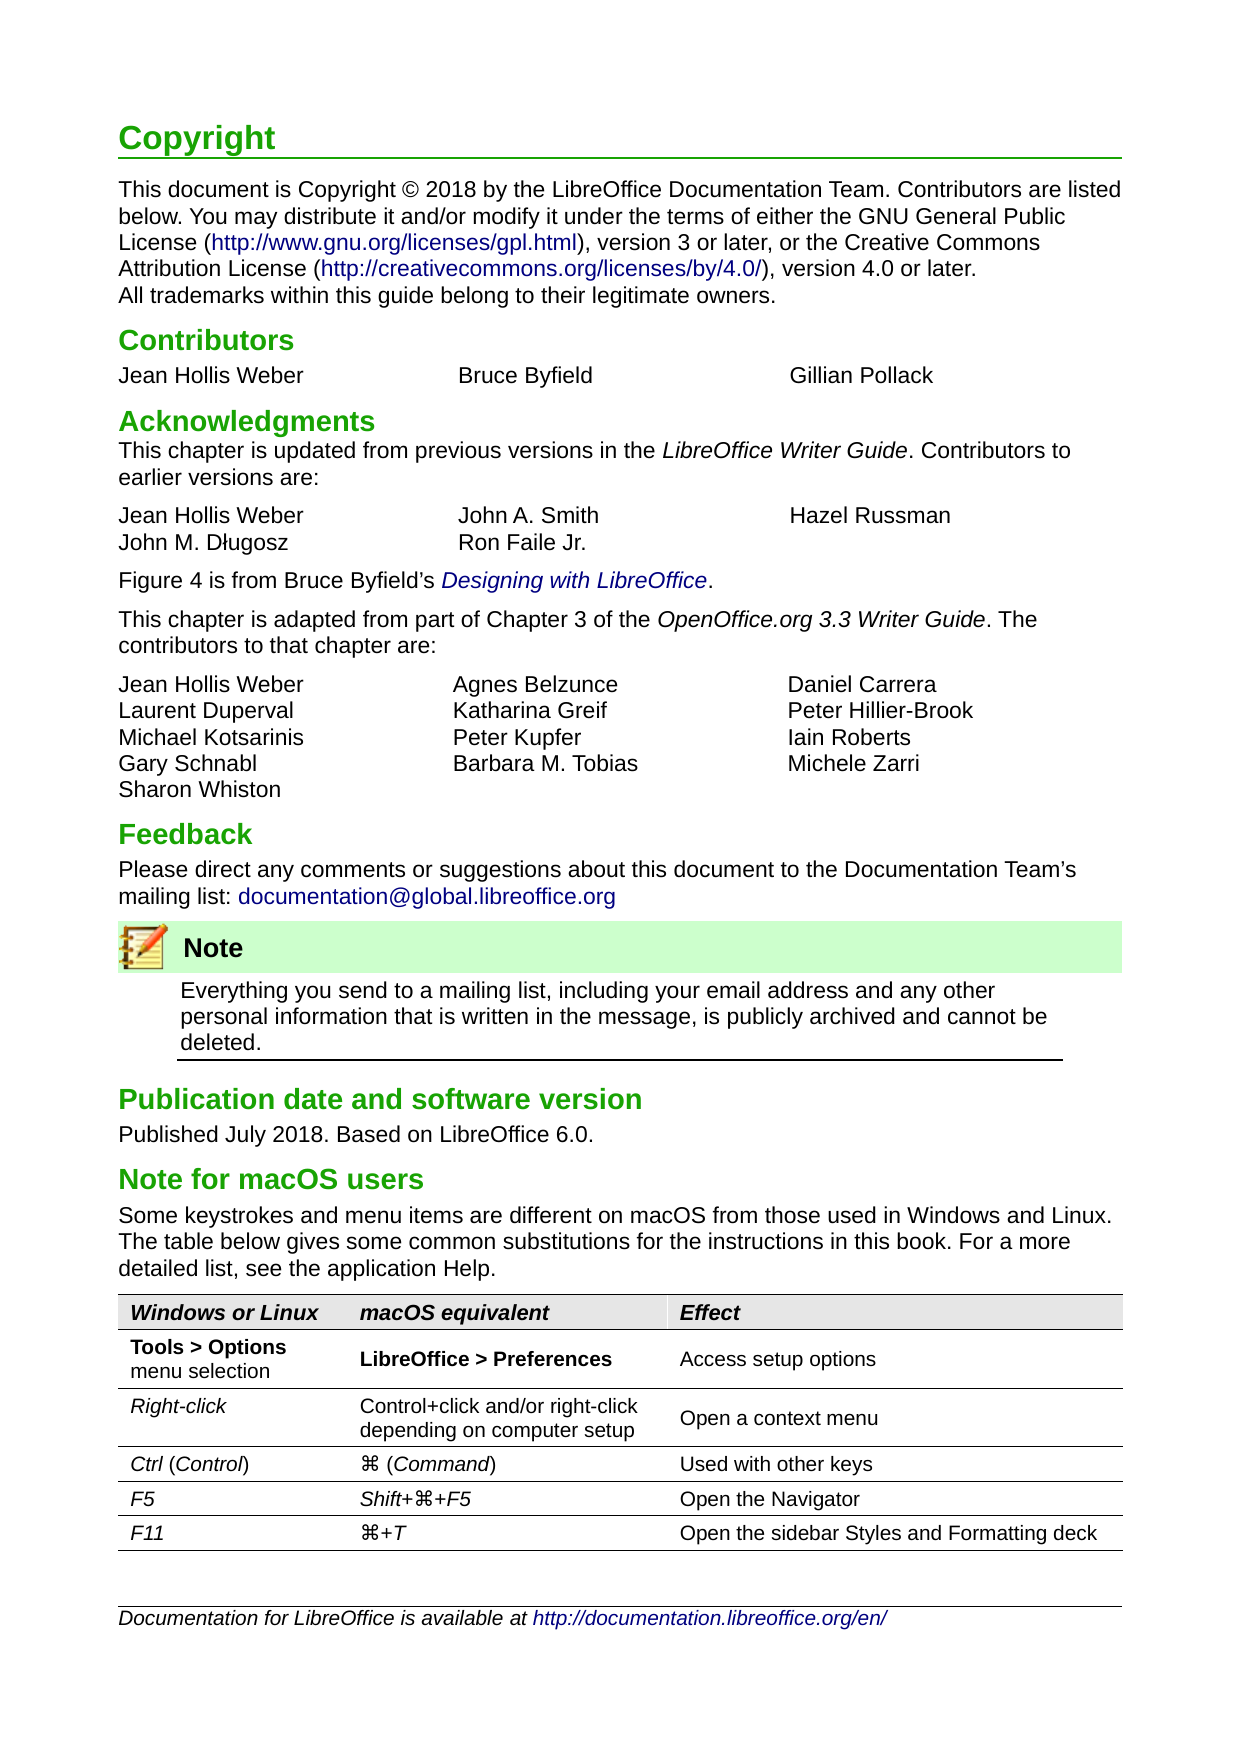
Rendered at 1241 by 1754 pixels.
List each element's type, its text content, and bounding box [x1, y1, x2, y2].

table_cell Tools > Options menu selection [118, 1330, 348, 1388]
table_header John A. Smith [458, 502, 789, 529]
table_header Daniel Carrera [788, 671, 1122, 697]
table_cell Michele Zarri [788, 750, 1122, 776]
subtitle Note for macOS users [118, 1162, 1122, 1196]
subtitle Note [118, 921, 1122, 973]
table_cell Ctrl (Control) [118, 1447, 348, 1481]
table_cell Control+click and/or right-click depending on computer setup [348, 1389, 667, 1446]
table_cell Ron Faile Jr. [458, 529, 789, 555]
table_cell Iain Roberts [788, 724, 1122, 750]
table_cell Katharina Greif [453, 697, 787, 723]
table_cell ⌘ (Command) [348, 1447, 667, 1481]
table_header Jean Hollis Weber [118, 502, 458, 529]
subtitle Publication date and software version [118, 1082, 1122, 1115]
text This chapter is adapted from part of Chapter 3 of the OpenOffice.org 3.3 Writer Guide. The contributors to that chapter are: [118, 606, 1122, 658]
subtitle Feedback [118, 817, 1122, 850]
table_cell Sharon Whiston [118, 776, 453, 805]
table_header Hazel Russman [789, 502, 1122, 529]
text Figure 4 is from Bruce Byfield’s Designing with LibreOffice. [118, 567, 1122, 593]
picture [119, 922, 170, 973]
text Published July 2018. Based on LibreOffice 6.0. [118, 1121, 1122, 1148]
table_cell [453, 776, 787, 805]
table_cell F5 [118, 1482, 348, 1515]
table_header macOS equivalent [348, 1295, 667, 1329]
table_header Windows or Linux [118, 1295, 348, 1329]
table_cell Laurent Duperval [118, 697, 453, 723]
text Please direct any comments or suggestions about this document to the Documentation Team’s mailing list: documentation@global.libreoffice.org [118, 856, 1122, 909]
text Everything you send to a mailing list, including your email address and any other personal information that is written in the message, is publicly archived and cannot be deleted. [177, 973, 1063, 1059]
subtitle Contributors [118, 323, 1122, 356]
text This document is Copyright © 2018 by the LibreOffice Documentation Team. Contributors are listed below. You may distribute it and/or modify it under the terms of either the GNU General Public License (http://www.gnu.org/licenses/gpl.html), version 3 or later, or the Creative Commons Attribution License (http://creativecommons.org/licenses/by/4.0/), version 4.0 or later. All trademarks within this guide belong to their legitimate owners. [118, 176, 1122, 308]
table_header Jean Hollis Weber [118, 671, 453, 697]
table_cell Open the Navigator [668, 1482, 1123, 1515]
table_cell Used with other keys [668, 1447, 1123, 1481]
table_cell ⌘+T [348, 1516, 667, 1549]
table_cell Barbara M. Tobias [453, 750, 787, 776]
table_cell Peter Hillier-Brook [788, 697, 1122, 723]
table_header Gillian Pollack [789, 363, 1122, 389]
table_header Effect [668, 1295, 1123, 1329]
table_cell John M. Długosz [118, 529, 458, 555]
table_header Jean Hollis Weber [118, 363, 458, 389]
table_cell F11 [118, 1516, 348, 1549]
table_cell Shift+⌘+F5 [348, 1482, 667, 1515]
table_cell Access setup options [668, 1330, 1123, 1388]
subtitle Acknowledgments [118, 403, 1122, 437]
subtitle Copyright [118, 118, 1122, 157]
table_cell Gary Schnabl [118, 750, 453, 776]
table_cell [789, 529, 1122, 555]
text Some keystrokes and menu items are different on macOS from those used in Windows and Linux. The table below gives some common substitutions for the instructions in this book. For a more detailed list, see the application Help. [118, 1202, 1122, 1281]
table_cell Open a context menu [668, 1389, 1123, 1446]
table_header Agnes Belzunce [453, 671, 787, 697]
text This chapter is updated from previous versions in the LibreOffice Writer Guide. Contributors to earlier versions are: [118, 437, 1122, 490]
table_header Bruce Byfield [458, 363, 789, 389]
table_cell Michael Kotsarinis [118, 724, 453, 750]
table_cell Open the sidebar Styles and Formatting deck [668, 1516, 1123, 1549]
table_cell Right-click [118, 1389, 348, 1446]
table_cell LibreOffice > Preferences [348, 1330, 667, 1388]
table_cell [788, 776, 1122, 805]
table_cell Peter Kupfer [453, 724, 787, 750]
